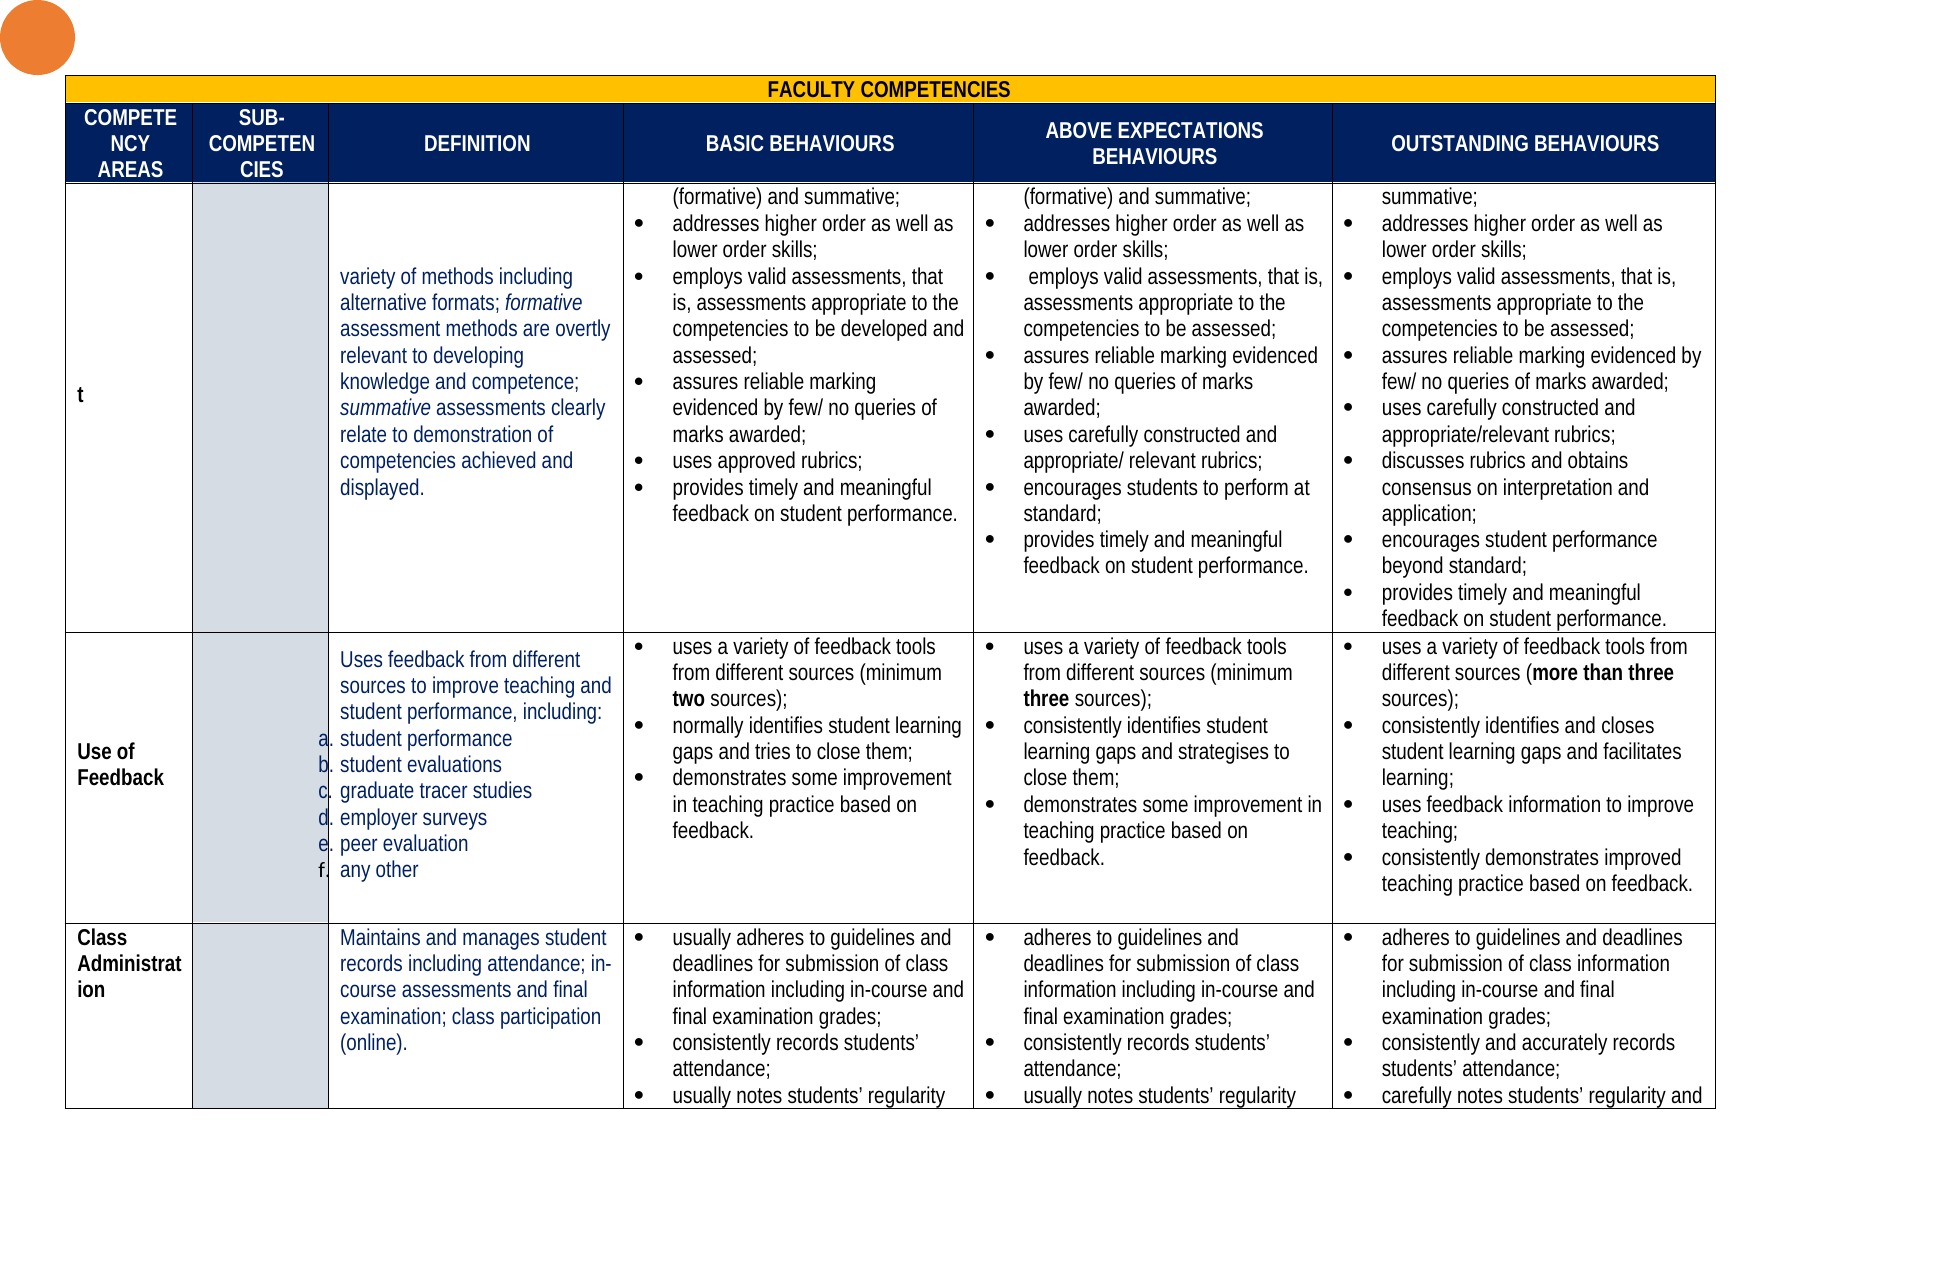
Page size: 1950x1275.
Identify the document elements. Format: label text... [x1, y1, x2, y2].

table_cell [193, 924, 328, 1108]
table_cell uses a variety of assessment methods – developmental (formative) and summative; addresses higher order as well as lower order skills; employs valid assessments, that is, assessments appropriate to the competencies to be assessed; assures reliable marking evidenced by few/ no queries of marks awarded; uses carefully constructed and appropriate/relevant rubrics; discusses rubrics and obtains consensus on interpretation and application; encourages student performance beyond standard; provides timely and meaningful feedback on student performance. [1333, 184, 1715, 632]
table_cell adheres to guidelines and deadlines for submission of class information including in-course and final examination grades; consistently and accurately records students’ attendance; carefully notes students’ regularity and [1333, 924, 1715, 1108]
table_cell DEFINITION [329, 104, 623, 182]
table_cell usually adheres to guidelines and deadlines for submission of class information including in-course and final examination grades; consistently records students’ attendance; usually notes students’ regularity [624, 924, 973, 1108]
table_cell uses a variety of feedback tools from different sources (minimum three sources); consistently identifies student learning gaps and strategises to close them; demonstrates some improvement in teaching practice based on feedback. [974, 633, 1332, 922]
table_cell ABOVE EXPECTATIONS BEHAVIOURS [974, 104, 1332, 182]
table_cell Uses feedback from different sources to improve teaching and student performance, including: student performance student evaluations graduate tracer studies employer surveys peer evaluation any other [329, 633, 623, 922]
table_cell uses a variety of feedback tools from different sources (minimum two sources); normally identifies student learning gaps and tries to close them; demonstrates some improvement in teaching practice based on feedback. [624, 633, 973, 922]
table_cell uses a variety of assessment methods – developmental (formative) and summative; addresses higher order as well as lower order skills; employs valid assessments, that is, assessments appropriate to the competencies to be assessed; assures reliable marking evidenced by few/ no queries of marks awarded; uses carefully constructed and appropriate/ relevant rubrics; encourages students to perform at standard; provides timely and meaningful feedback on student performance. [974, 184, 1332, 632]
table_cell COMPETENCY AREAS [66, 104, 192, 182]
table_cell [193, 633, 328, 922]
table_header FACULTY COMPETENCIES [66, 76, 1715, 102]
table_cell uses a variety of feedback tools from different sources (more than three sources); consistently identifies and closes student learning gaps and facilitates learning; uses feedback information to improve teaching; consistently demonstrates improved teaching practice based on feedback. [1333, 633, 1715, 922]
table_cell [193, 184, 328, 632]
table_cell Class Administration [66, 924, 192, 1108]
table_cell Use of Feedback [66, 633, 192, 922]
table_cell Maintains and manages student records including attendance; in-course assessments and final examination; class participation (online). [329, 924, 623, 1108]
table_cell SUB-COMPETENCIES [193, 104, 328, 182]
table_cell uses a variety of assessment methods – developmental (formative) and summative; addresses higher order as well as lower order skills; employs valid assessments, that is, assessments appropriate to the competencies to be developed and assessed; assures reliable marking evidenced by few/ no queries of marks awarded; uses approved rubrics; provides timely and meaningful feedback on student performance. [624, 184, 973, 632]
table_cell BASIC BEHAVIOURS [624, 104, 973, 182]
table_cell t [66, 184, 192, 632]
table_cell OUTSTANDING BEHAVIOURS [1333, 104, 1715, 182]
table_cell variety of methods including alternative formats; formative assessment methods are overtly relevant to developing knowledge and competence; summative assessments clearly relate to demonstration of competencies achieved and displayed. [329, 184, 623, 632]
table_cell adheres to guidelines and deadlines for submission of class information including in-course and final examination grades; consistently records students’ attendance; usually notes students’ regularity and punctuality and other signs of student stress/distress, takes action to mitigate challenges/incidence. [974, 924, 1332, 1108]
